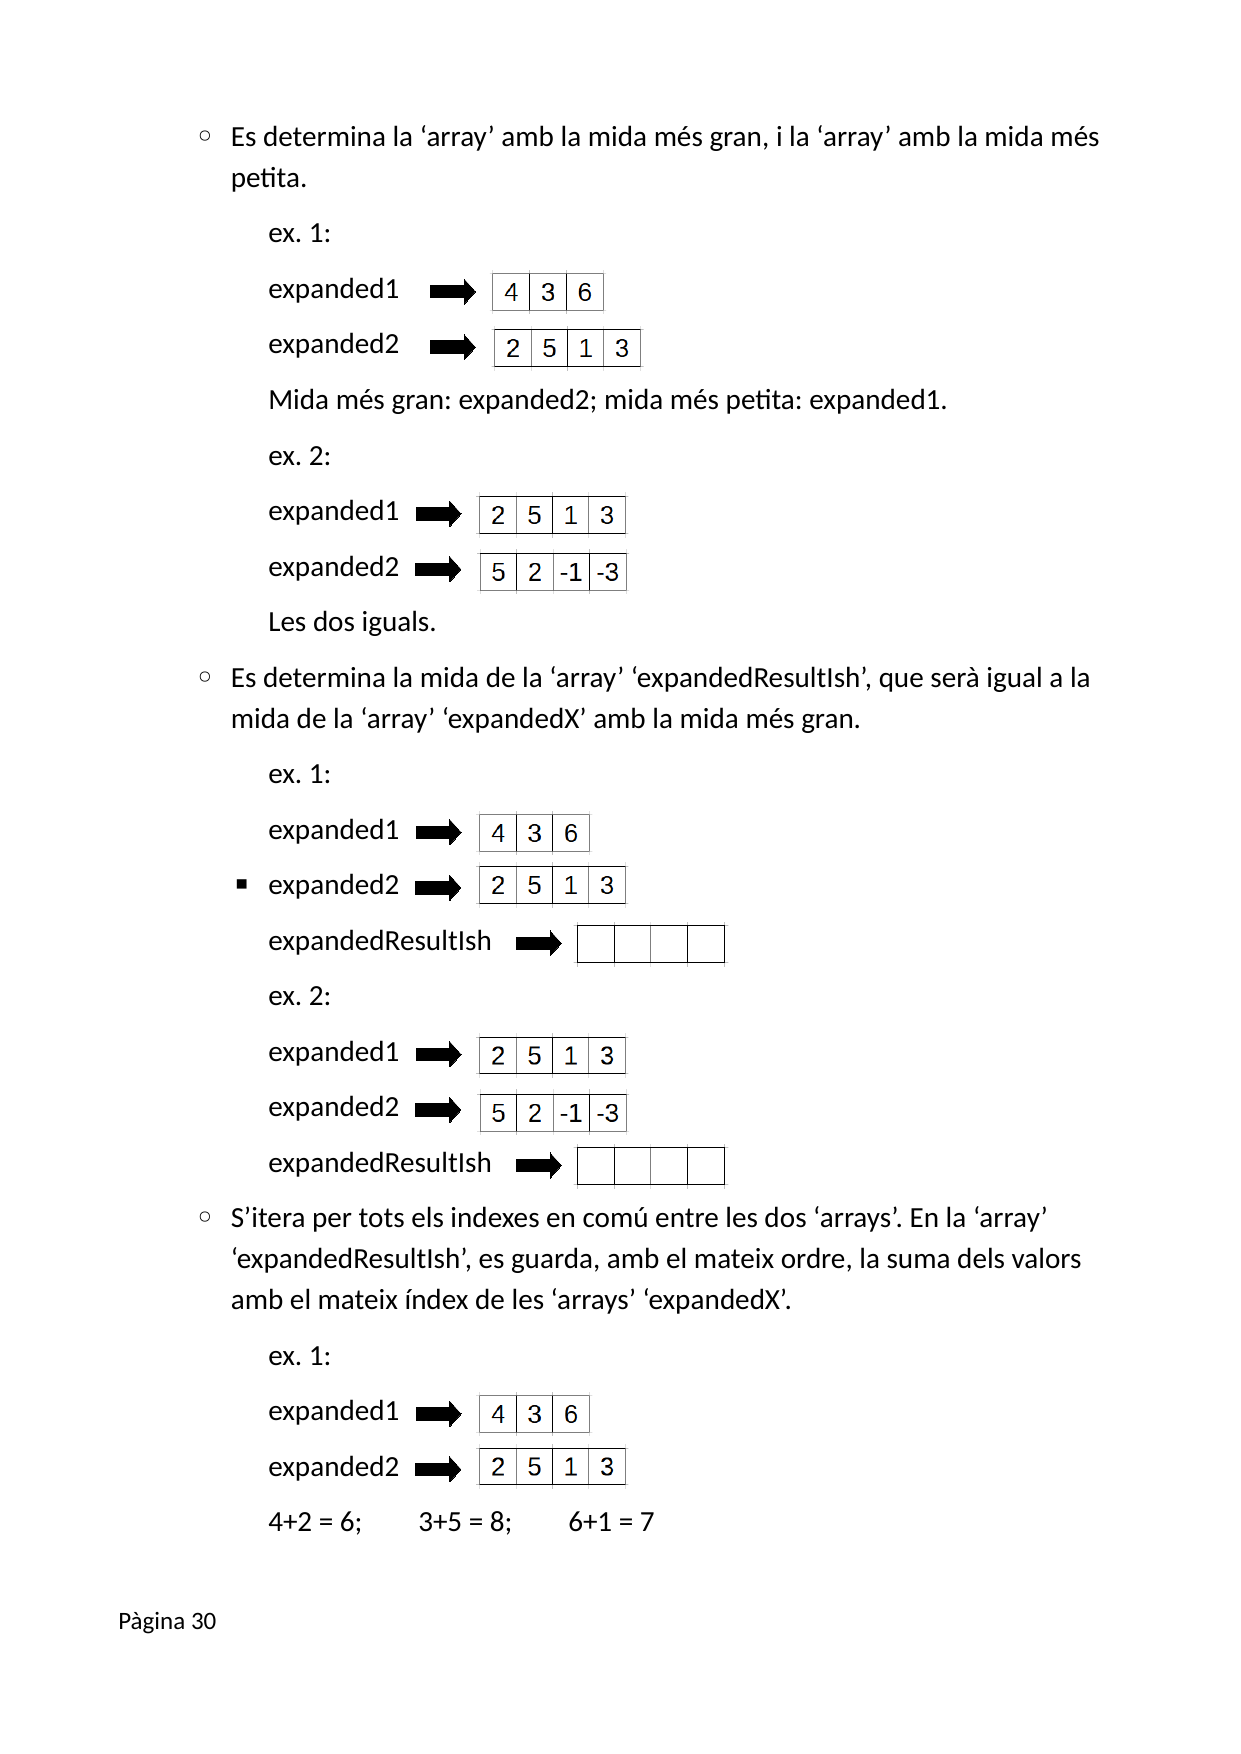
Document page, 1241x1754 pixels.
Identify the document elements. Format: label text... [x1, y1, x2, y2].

list S’itera per tots els indexes en comú entre les dos ‘arrays’. En la ‘array’ ‘expandedResultIsh’, es guarda, amb el mateix ordre, la suma dels valors amb el mateix índex de les ‘arrays’ ‘expandedX’. [193, 1199, 1122, 1317]
picture [489, 270, 607, 314]
list [607, 270, 1122, 306]
picture [476, 1033, 629, 1078]
list [629, 1033, 1122, 1068]
picture [476, 1444, 629, 1489]
picture [573, 1144, 729, 1189]
list expanded1 [231, 1033, 476, 1068]
picture [573, 922, 729, 967]
picture [476, 492, 629, 538]
list expanded1 [231, 492, 476, 528]
picture [476, 862, 629, 908]
list Es determina la ‘array’ amb la mida més gran, i la ‘array’ amb la mida més petita. [193, 118, 1122, 195]
list expanded1 [231, 270, 489, 306]
list expanded2 [231, 1448, 476, 1483]
list Mida més gran: expanded2; mida més petita: expanded1. [231, 381, 1122, 417]
picture [476, 811, 593, 855]
list expanded2 [231, 326, 491, 361]
list Les dos iguals. [231, 603, 1122, 639]
list ex. 2: [231, 977, 1122, 1013]
list [593, 1392, 1122, 1428]
picture [477, 549, 630, 594]
list [729, 922, 1122, 957]
list expanded2 [231, 1088, 1122, 1124]
list expandedResultIsh [231, 1144, 573, 1179]
list expandedResultIsh [231, 922, 573, 957]
list [629, 866, 1122, 902]
list [629, 492, 1122, 528]
list [644, 326, 1122, 361]
list expanded1 [231, 811, 476, 846]
list ex. 1: [231, 755, 1122, 791]
list ex. 1: [231, 1337, 1122, 1372]
list expanded2 [231, 866, 476, 902]
list ex. 2: [231, 437, 1122, 472]
picture [491, 326, 644, 371]
list 4+2 = 6; 3+5 = 8; 6+1 = 7 [231, 1503, 1122, 1539]
list expanded1 [231, 1392, 476, 1428]
list [729, 1144, 1122, 1179]
list [593, 811, 1122, 846]
list Es determina la mida de la ‘array’ ‘expandedResultIsh’, que serà igual a la mida de la ‘array’ ‘expandedX’ amb la mida més gran. [193, 659, 1122, 735]
picture [476, 1392, 593, 1436]
picture [477, 1089, 630, 1135]
list [629, 1448, 1122, 1483]
list ex. 1: [231, 214, 1122, 250]
list expanded2 [231, 548, 1122, 583]
